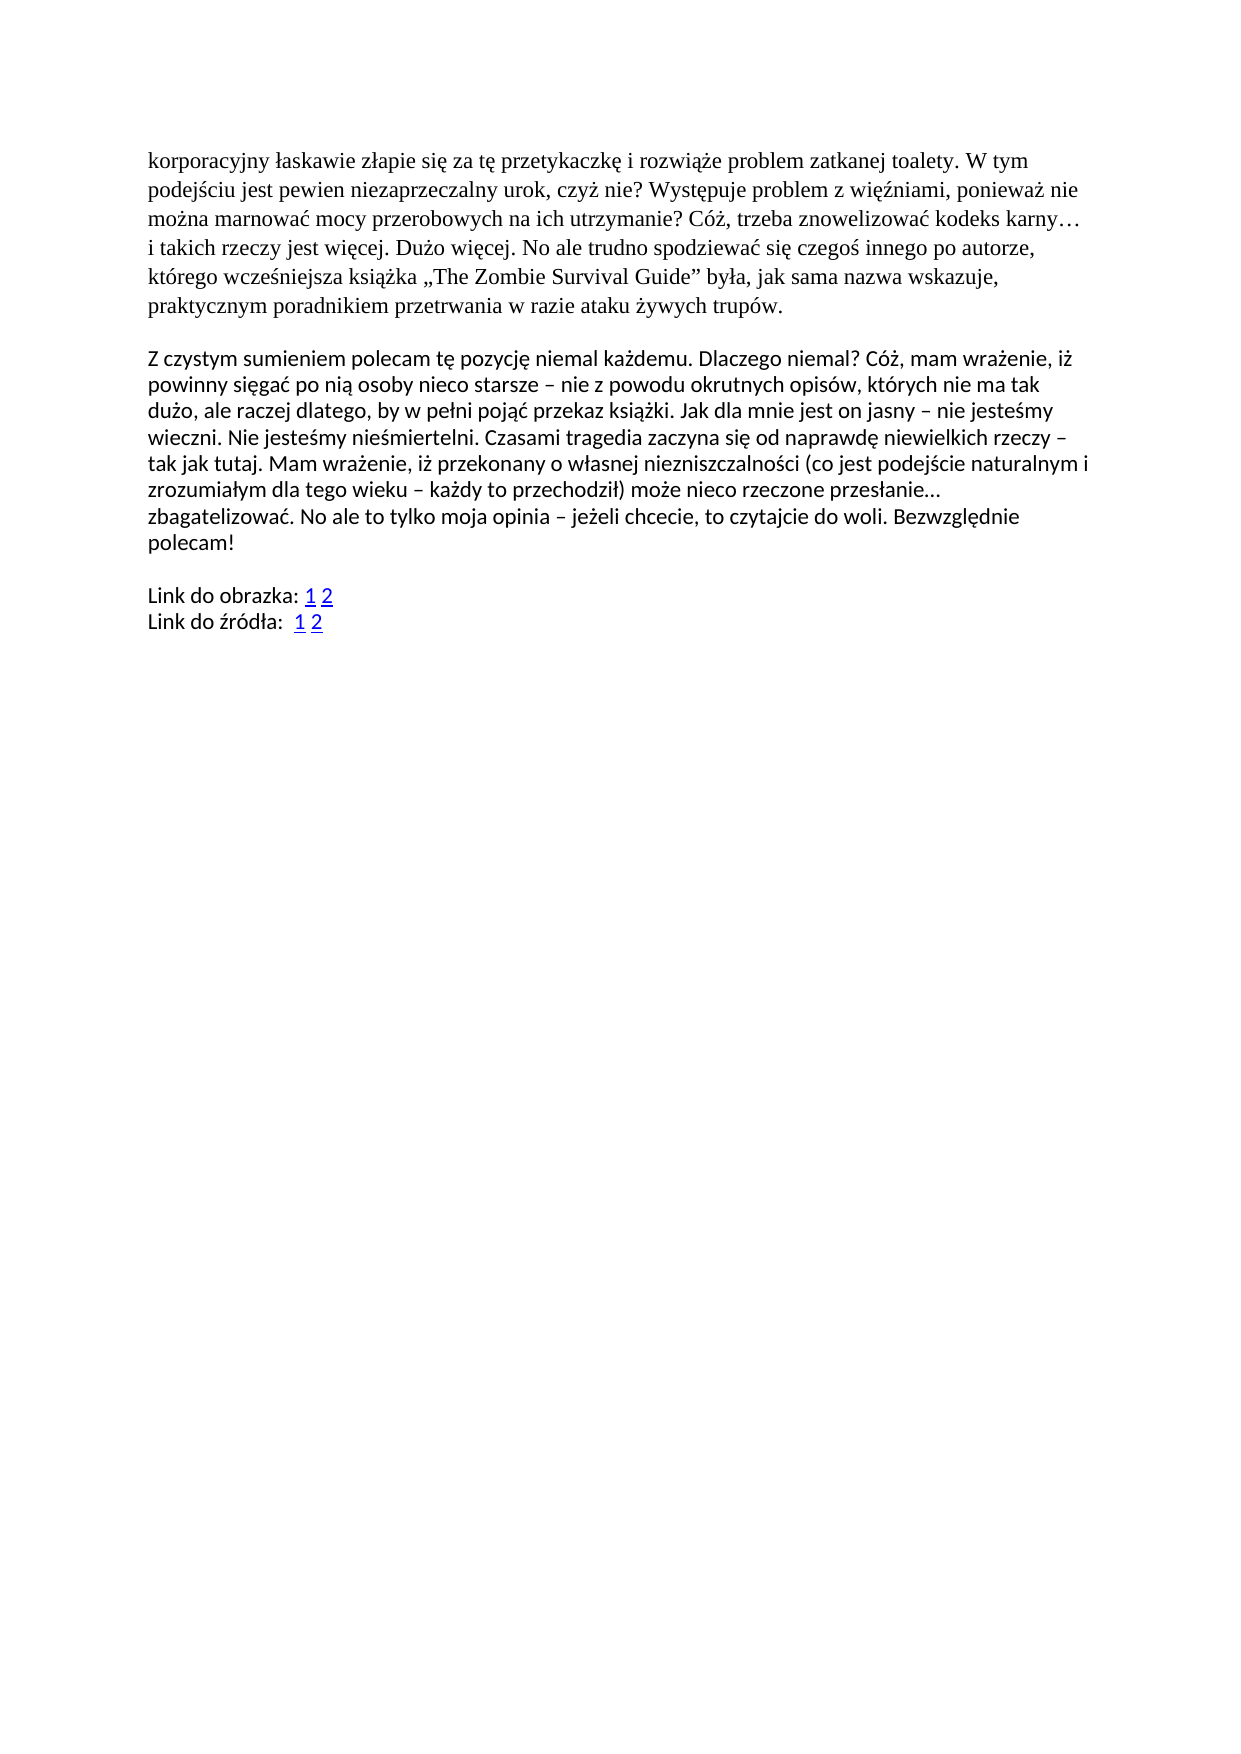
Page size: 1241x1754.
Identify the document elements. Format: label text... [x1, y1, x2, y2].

text korporacyjny łaskawie złapie się za tę przetykaczkę i rozwiąże problem zatkanej toalety. W tym podejściu jest pewien niezaprzeczalny urok, czyż nie? Występuje problem z więźniami, ponieważ nie można marnować mocy przerobowych na ich utrzymanie? Cóż, trzeba znowelizować kodeks karny… i takich rzeczy jest więcej. Dużo więcej. No ale trudno spodziewać się czegoś innego po autorze, którego wcześniejsza książka „The Zombie Survival Guide” była, jak sama nazwa wskazuje, praktycznym poradnikiem przetrwania w razie ataku żywych trupów. [148, 148, 1093, 319]
text Z czystym sumieniem polecam tę pozycję niemal każdemu. Dlaczego niemal? Cóż, mam wrażenie, iż powinny sięgać po nią osoby nieco starsze – nie z powodu okrutnych opisów, których nie ma tak dużo, ale raczej dlatego, by w pełni pojąć przekaz książki. Jak dla mnie jest on jasny – nie jesteśmy wieczni. Nie jesteśmy nieśmiertelni. Czasami tragedia zaczyna się od naprawdę niewielkich rzeczy – tak jak tutaj. Mam wrażenie, iż przekonany o własnej niezniszczalności (co jest podejście naturalnym i zrozumiałym dla tego wieku – każdy to przechodził) może nieco rzeczone przesłanie… zbagatelizować. No ale to tylko moja opinia – jeżeli chcecie, to czytajcie do woli. Bezwzględnie polecam! [148, 349, 1093, 556]
text Link do źródła: 1 2 [148, 612, 1093, 635]
text Link do obrazka: 1 2 [148, 586, 1093, 609]
